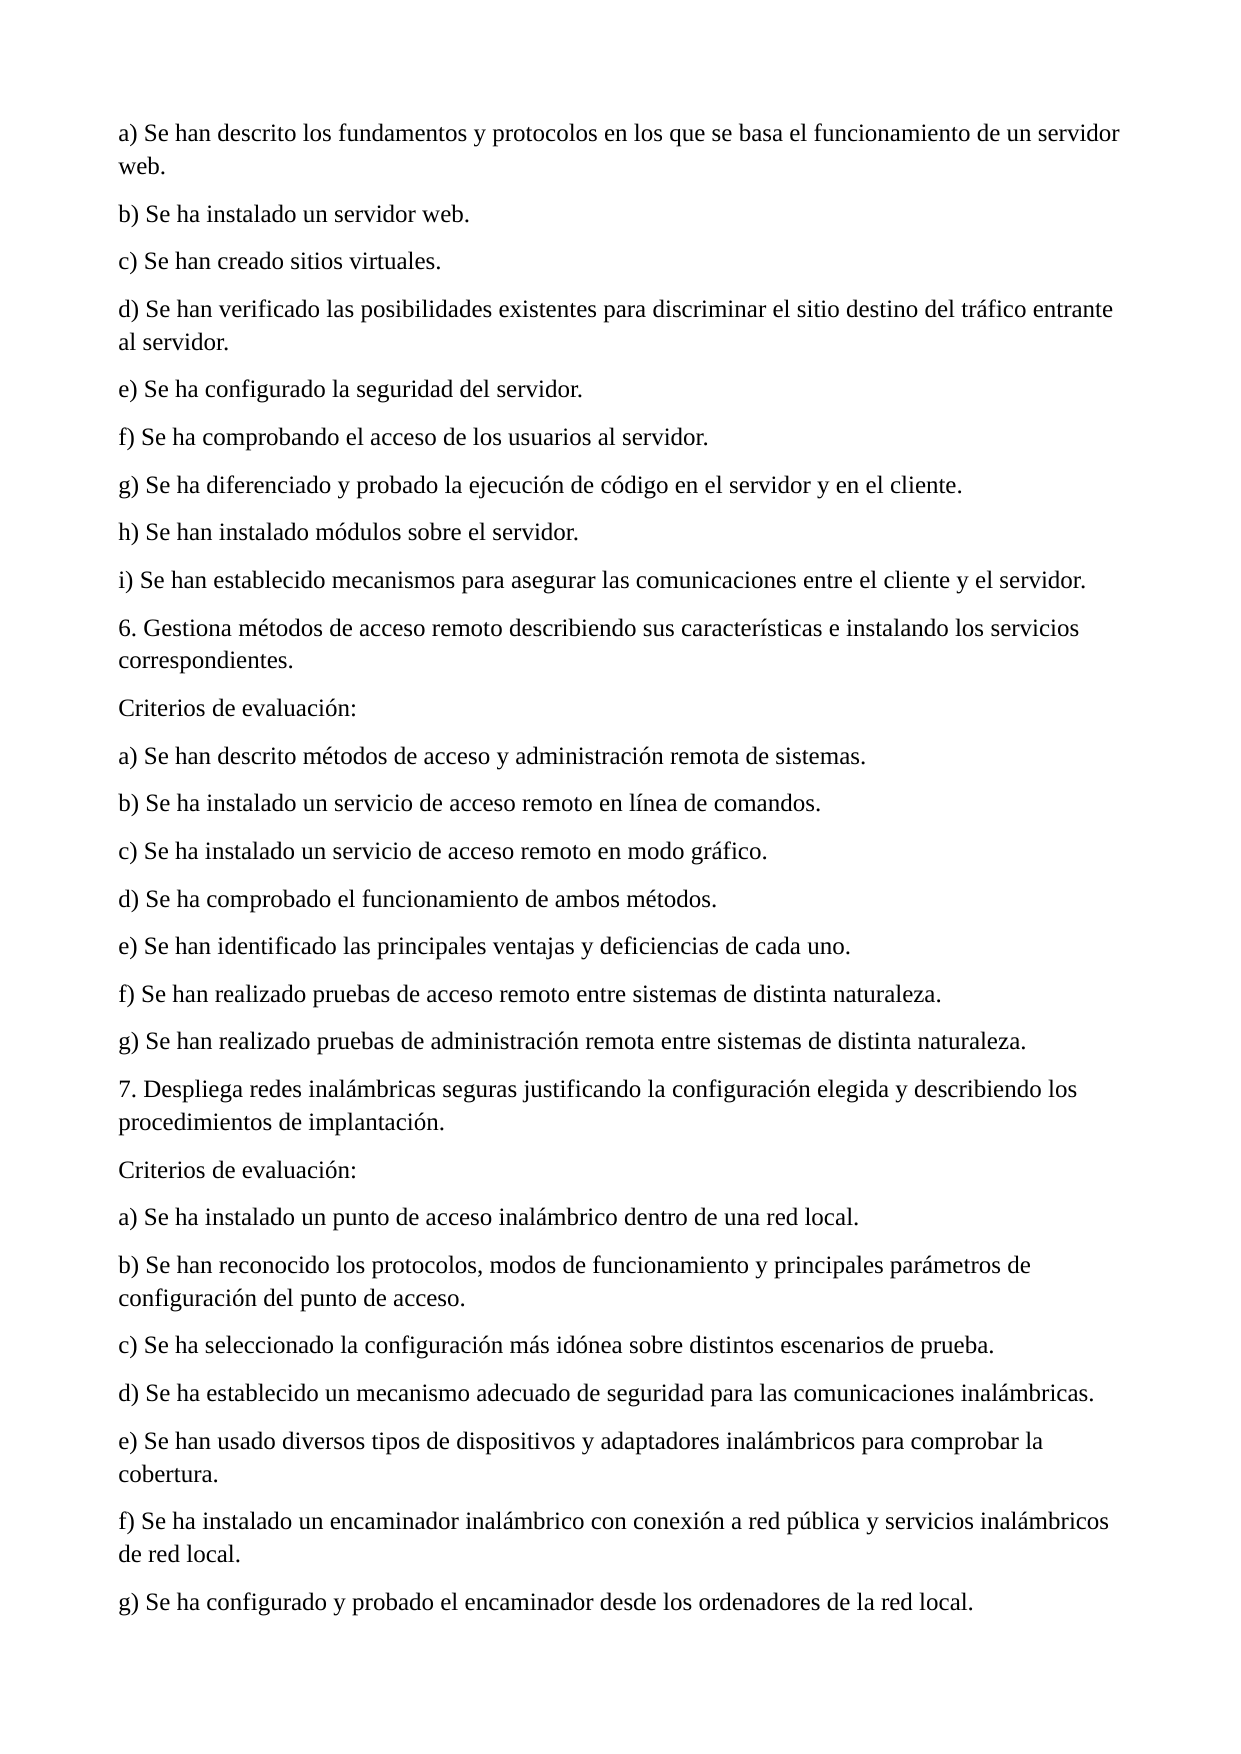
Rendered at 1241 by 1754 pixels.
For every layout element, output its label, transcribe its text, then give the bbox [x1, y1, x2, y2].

text f) Se han realizado pruebas de acceso remoto entre sistemas de distinta naturaleza. [118, 979, 1122, 1008]
text g) Se han realizado pruebas de administración remota entre sistemas de distinta naturaleza. [118, 1026, 1122, 1055]
text e) Se han usado diversos tipos de dispositivos y adaptadores inalámbricos para comprobar la cobertura. [118, 1426, 1122, 1487]
text f) Se ha comprobando el acceso de los usuarios al servidor. [118, 422, 1122, 451]
text f) Se ha instalado un encaminador inalámbrico con conexión a red pública y servicios inalámbricos de red local. [118, 1506, 1122, 1568]
text c) Se ha seleccionado la configuración más idónea sobre distintos escenarios de prueba. [118, 1331, 1122, 1359]
text e) Se ha configurado la seguridad del servidor. [118, 374, 1122, 403]
text d) Se ha establecido un mecanismo adecuado de seguridad para las comunicaciones inalámbricas. [118, 1378, 1122, 1407]
text d) Se han verificado las posibilidades existentes para discriminar el sitio destino del tráfico entrante al servidor. [118, 294, 1122, 356]
text b) Se ha instalado un servidor web. [118, 199, 1122, 227]
text d) Se ha comprobado el funcionamiento de ambos métodos. [118, 884, 1122, 912]
text a) Se ha instalado un punto de acceso inalámbrico dentro de una red local. [118, 1202, 1122, 1231]
text a) Se han descrito métodos de acceso y administración remota de sistemas. [118, 741, 1122, 769]
text h) Se han instalado módulos sobre el servidor. [118, 517, 1122, 546]
text b) Se ha instalado un servicio de acceso remoto en línea de comandos. [118, 788, 1122, 817]
text a) Se han descrito los fundamentos y protocolos en los que se basa el funcionamiento de un servidor web. [118, 118, 1122, 180]
text Criterios de evaluación: [118, 693, 1122, 722]
text 7. Despliega redes inalámbricas seguras justificando la configuración elegida y describiendo los procedimientos de implantación. [118, 1074, 1122, 1136]
text b) Se han reconocido los protocolos, modos de funcionamiento y principales parámetros de configuración del punto de acceso. [118, 1250, 1122, 1312]
text i) Se han establecido mecanismos para asegurar las comunicaciones entre el cliente y el servidor. [118, 565, 1122, 594]
text c) Se ha instalado un servicio de acceso remoto en modo gráfico. [118, 836, 1122, 865]
text g) Se ha diferenciado y probado la ejecución de código en el servidor y en el cliente. [118, 470, 1122, 498]
text e) Se han identificado las principales ventajas y deficiencias de cada uno. [118, 931, 1122, 960]
text c) Se han creado sitios virtuales. [118, 246, 1122, 275]
text g) Se ha configurado y probado el encaminador desde los ordenadores de la red local. [118, 1587, 1122, 1616]
text 6. Gestiona métodos de acceso remoto describiendo sus características e instalando los servicios correspondientes. [118, 613, 1122, 674]
text Criterios de evaluación: [118, 1155, 1122, 1183]
